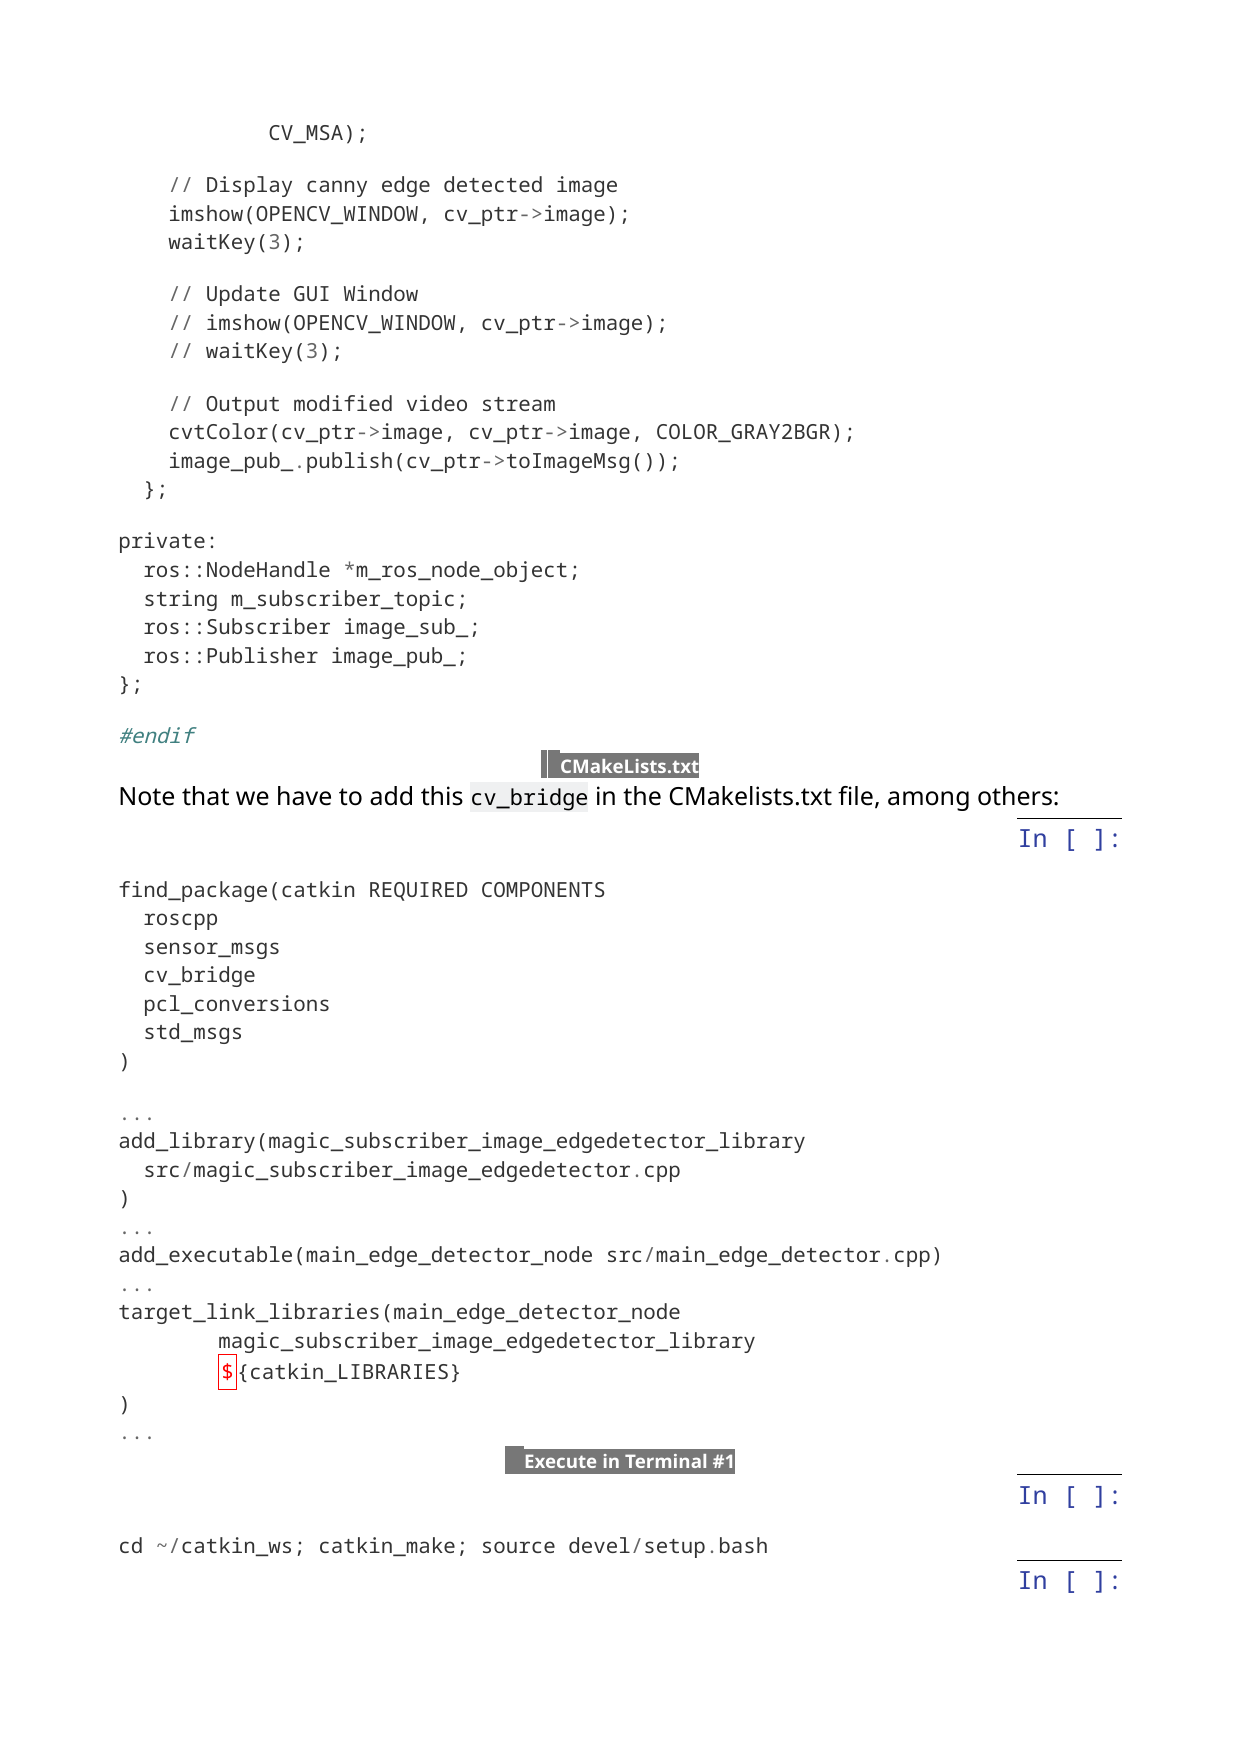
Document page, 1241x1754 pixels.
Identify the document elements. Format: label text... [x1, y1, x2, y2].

text $ [219, 1355, 236, 1389]
text std_msgs [118, 1017, 1122, 1046]
text #endif [118, 721, 1122, 750]
text add_executable(main_edge_detector_node src/main_edge_detector.cpp) [118, 1240, 1122, 1269]
text }; [118, 669, 1122, 698]
text ... [118, 1212, 1122, 1240]
text CMakeLists.txt [118, 750, 1122, 778]
text cv_bridge [118, 960, 1122, 989]
text In [ ]: [118, 1560, 1122, 1597]
text cvtColor(cv_ptr->image, cv_ptr->image, COLOR_GRAY2BGR); [118, 417, 1122, 446]
text ) [118, 1046, 1122, 1074]
text CV_MSA); [118, 118, 1122, 147]
text [118, 1354, 218, 1389]
text cd ~/catkin_ws; catkin_make; source devel/setup.bash [118, 1532, 1122, 1560]
text pcl_conversions [118, 989, 1122, 1017]
text // Display canny edge detected image [118, 170, 1122, 199]
text ... [118, 1417, 1122, 1446]
text ros::NodeHandle *m_ros_node_object; [118, 555, 1122, 584]
text // waitKey(3); [118, 337, 1122, 365]
text magic_subscriber_image_edgedetector_library [118, 1326, 1122, 1354]
text private: [118, 527, 1122, 555]
text waitKey(3); [118, 227, 1122, 256]
text ros::Publisher image_pub_; [118, 641, 1122, 669]
text src/magic_subscriber_image_edgedetector.cpp [118, 1155, 1122, 1183]
text add_library(magic_subscriber_image_edgedetector_library [118, 1127, 1122, 1155]
text // Update GUI Window [118, 279, 1122, 308]
text Execute in Terminal #1 [118, 1446, 1122, 1474]
text Note that we have to add this cv_bridge in the CMakelists.txt file, among others: [118, 778, 1122, 813]
text ros::Subscriber image_sub_; [118, 612, 1122, 641]
text // Output modified video stream [118, 389, 1122, 417]
text image_pub_.publish(cv_ptr->toImageMsg()); [118, 446, 1122, 474]
text {catkin_LIBRARIES} [237, 1354, 1122, 1389]
text roscpp [118, 903, 1122, 932]
text ) [118, 1389, 1122, 1417]
text }; [118, 474, 1122, 503]
text find_package(catkin REQUIRED COMPONENTS [118, 875, 1122, 903]
text In [ ]: [118, 818, 1122, 855]
text sensor_msgs [118, 932, 1122, 960]
text ... [118, 1098, 1122, 1127]
text target_link_libraries(main_edge_detector_node [118, 1297, 1122, 1326]
text imshow(OPENCV_WINDOW, cv_ptr->image); [118, 199, 1122, 227]
text // imshow(OPENCV_WINDOW, cv_ptr->image); [118, 308, 1122, 337]
text In [ ]: [118, 1474, 1122, 1511]
text ) [118, 1183, 1122, 1212]
text string m_subscriber_topic; [118, 584, 1122, 612]
text ... [118, 1269, 1122, 1297]
